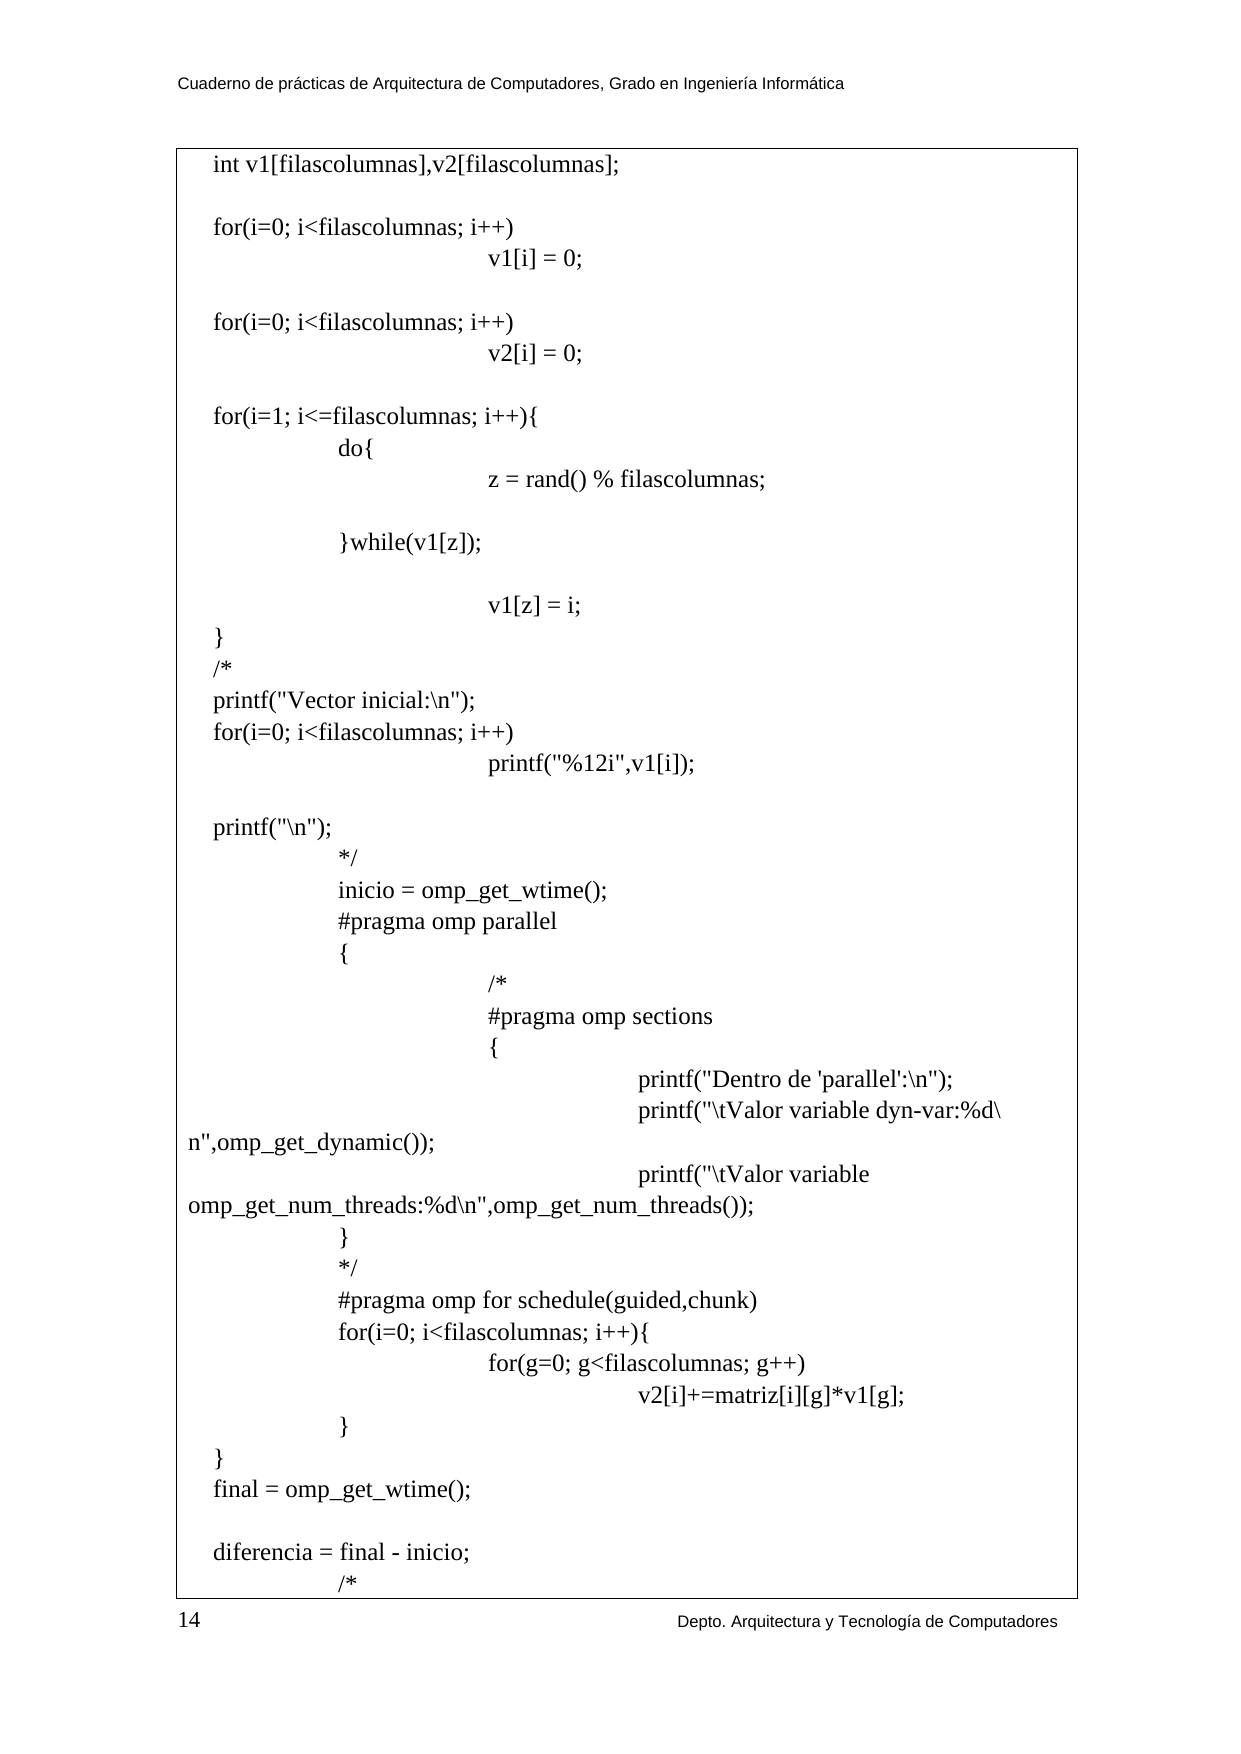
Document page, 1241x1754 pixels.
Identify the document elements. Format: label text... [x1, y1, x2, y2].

table_header int v1[filascolumnas],v2[filascolumnas]; for(i=0; i<filascolumnas; i++) v1[i] = 0; for(i=0; i<filascolumnas; i++) v2[i] = 0; for(i=1; i<=filascolumnas; i++){ do{ z = rand() % filascolumnas; }while(v1[z]); v1[z] = i; } /* printf("Vector inicial:\n"); for(i=0; i<filascolumnas; i++) printf("%12i",v1[i]); printf("\n"); */ inicio = omp_get_wtime(); #pragma omp parallel { /* #pragma omp sections { printf("Dentro de 'parallel':\n"); printf("\tValor variable dyn-var:%d\n",omp_get_dynamic()); printf("\tValor variable omp_get_num_threads:%d\n",omp_get_num_threads()); } */ #pragma omp for schedule(guided,chunk) for(i=0; i<filascolumnas; i++){ for(g=0; g<filascolumnas; g++) v2[i]+=matriz[i][g]*v1[g]; } } final = omp_get_wtime(); diferencia = final - inicio; /* [177, 149, 1077, 1598]
